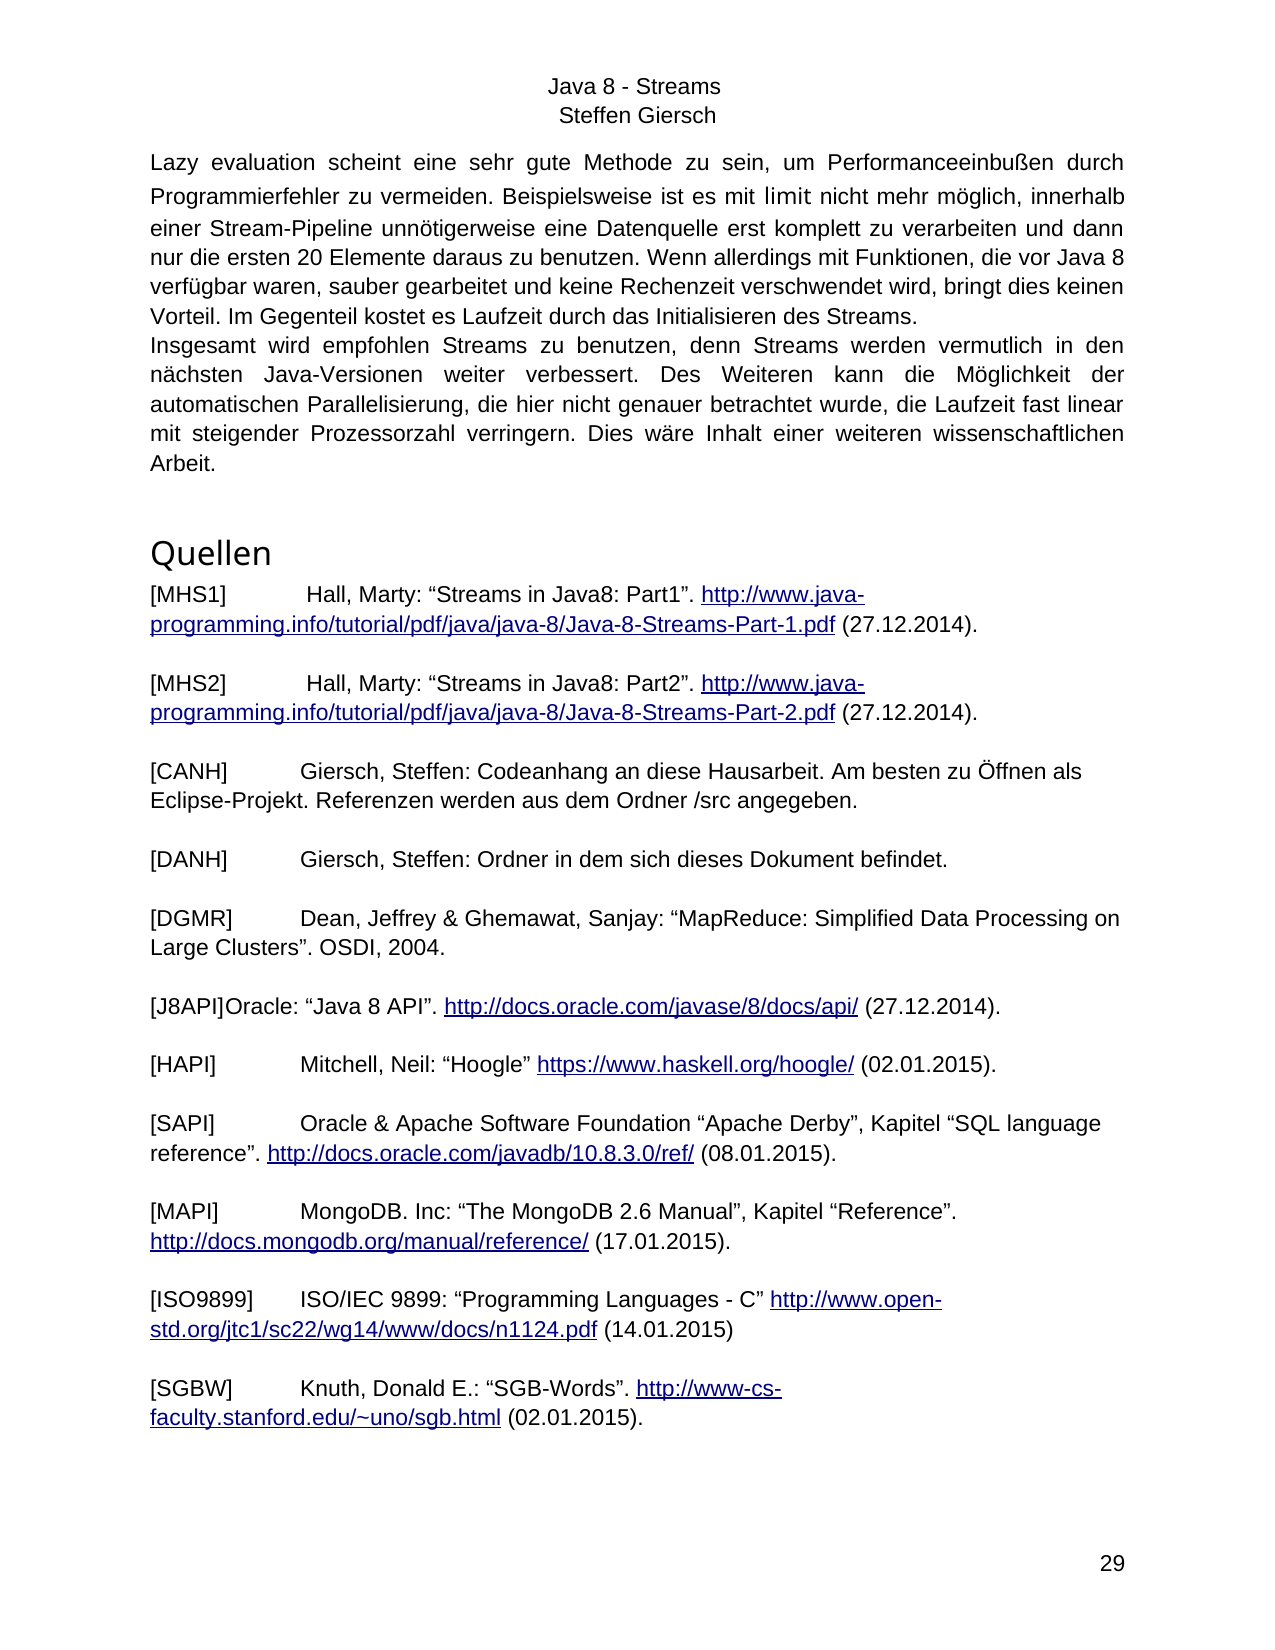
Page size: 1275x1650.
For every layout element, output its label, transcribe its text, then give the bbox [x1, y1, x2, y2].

text [MAPI] MongoDB. Inc: “The MongoDB 2.6 Manual”, Kapitel “Reference”. http://docs.mongodb.org/manual/reference/ (17.01.2015). [150, 1199, 1125, 1254]
text [DANH] Giersch, Steffen: Ordner in dem sich dieses Dokument befindet. [150, 846, 1125, 872]
text [MHS2] Hall, Marty: “Streams in Java8: Part2”. http://www.java-programming.info/tutorial/pdf/java/java-8/Java-8-Streams-Part-2.pdf (27.12.2014). [150, 670, 1125, 725]
text [SGBW] Knuth, Donald E.: “SGB-Words”. http://www-cs-faculty.stanford.edu/~uno/sgb.html (02.01.2015). [150, 1375, 1125, 1430]
subtitle Quellen [150, 530, 1125, 575]
text [ISO9899] ISO/IEC 9899: “Programming Languages - C” http://www.open-std.org/jtc1/sc22/wg14/www/docs/n1124.pdf (14.01.2015) [150, 1287, 1125, 1342]
text [SAPI] Oracle & Apache Software Foundation “Apache Derby”, Kapitel “SQL language reference”. http://docs.oracle.com/javadb/10.8.3.0/ref/ (08.01.2015). [150, 1111, 1125, 1166]
text [DGMR] Dean, Jeffrey & Ghemawat, Sanjay: “MapReduce: Simplified Data Processing on Large Clusters”. OSDI, 2004. [150, 905, 1125, 960]
text [J8API] Oracle: “Java 8 API”. http://docs.oracle.com/javase/8/docs/api/ (27.12.2014). [150, 993, 1125, 1019]
text Lazy evaluation scheint eine sehr gute Methode zu sein, um Performanceeinbußen durch Programmierfehler zu vermeiden. Beispielsweise ist es mit limit nicht mehr möglich, innerhalb einer Stream-Pipeline unnötigerweise eine Datenquelle erst komplett zu verarbeiten und dann nur die ersten 20 Elemente daraus zu benutzen. Wenn allerdings mit Funktionen, die vor Java 8 verfügbar waren, sauber gearbeitet und keine Rechenzeit verschwendet wird, bringt dies keinen Vorteil. Im Gegenteil kostet es Laufzeit durch das Initialisieren des Streams. [150, 150, 1125, 329]
text [CANH] Giersch, Steffen: Codeanhang an diese Hausarbeit. Am besten zu Öffnen als Eclipse-Projekt. Referenzen werden aus dem Ordner /src angegeben. [150, 758, 1125, 813]
text Insgesamt wird empfohlen Streams zu benutzen, denn Streams werden vermutlich in den nächsten Java-Versionen weiter verbessert. Des Weiteren kann die Möglichkeit der automatischen Parallelisierung, die hier nicht genauer betrachtet wurde, die Laufzeit fast linear mit steigender Prozessorzahl verringern. Dies wäre Inhalt einer weiteren wissenschaftlichen Arbeit. [150, 333, 1125, 476]
text [HAPI] Mitchell, Neil: “Hoogle” https://www.haskell.org/hoogle/ (02.01.2015). [150, 1052, 1125, 1078]
text [MHS1] Hall, Marty: “Streams in Java8: Part1”. http://www.java-programming.info/tutorial/pdf/java/java-8/Java-8-Streams-Part-1.pdf (27.12.2014). [150, 582, 1125, 637]
